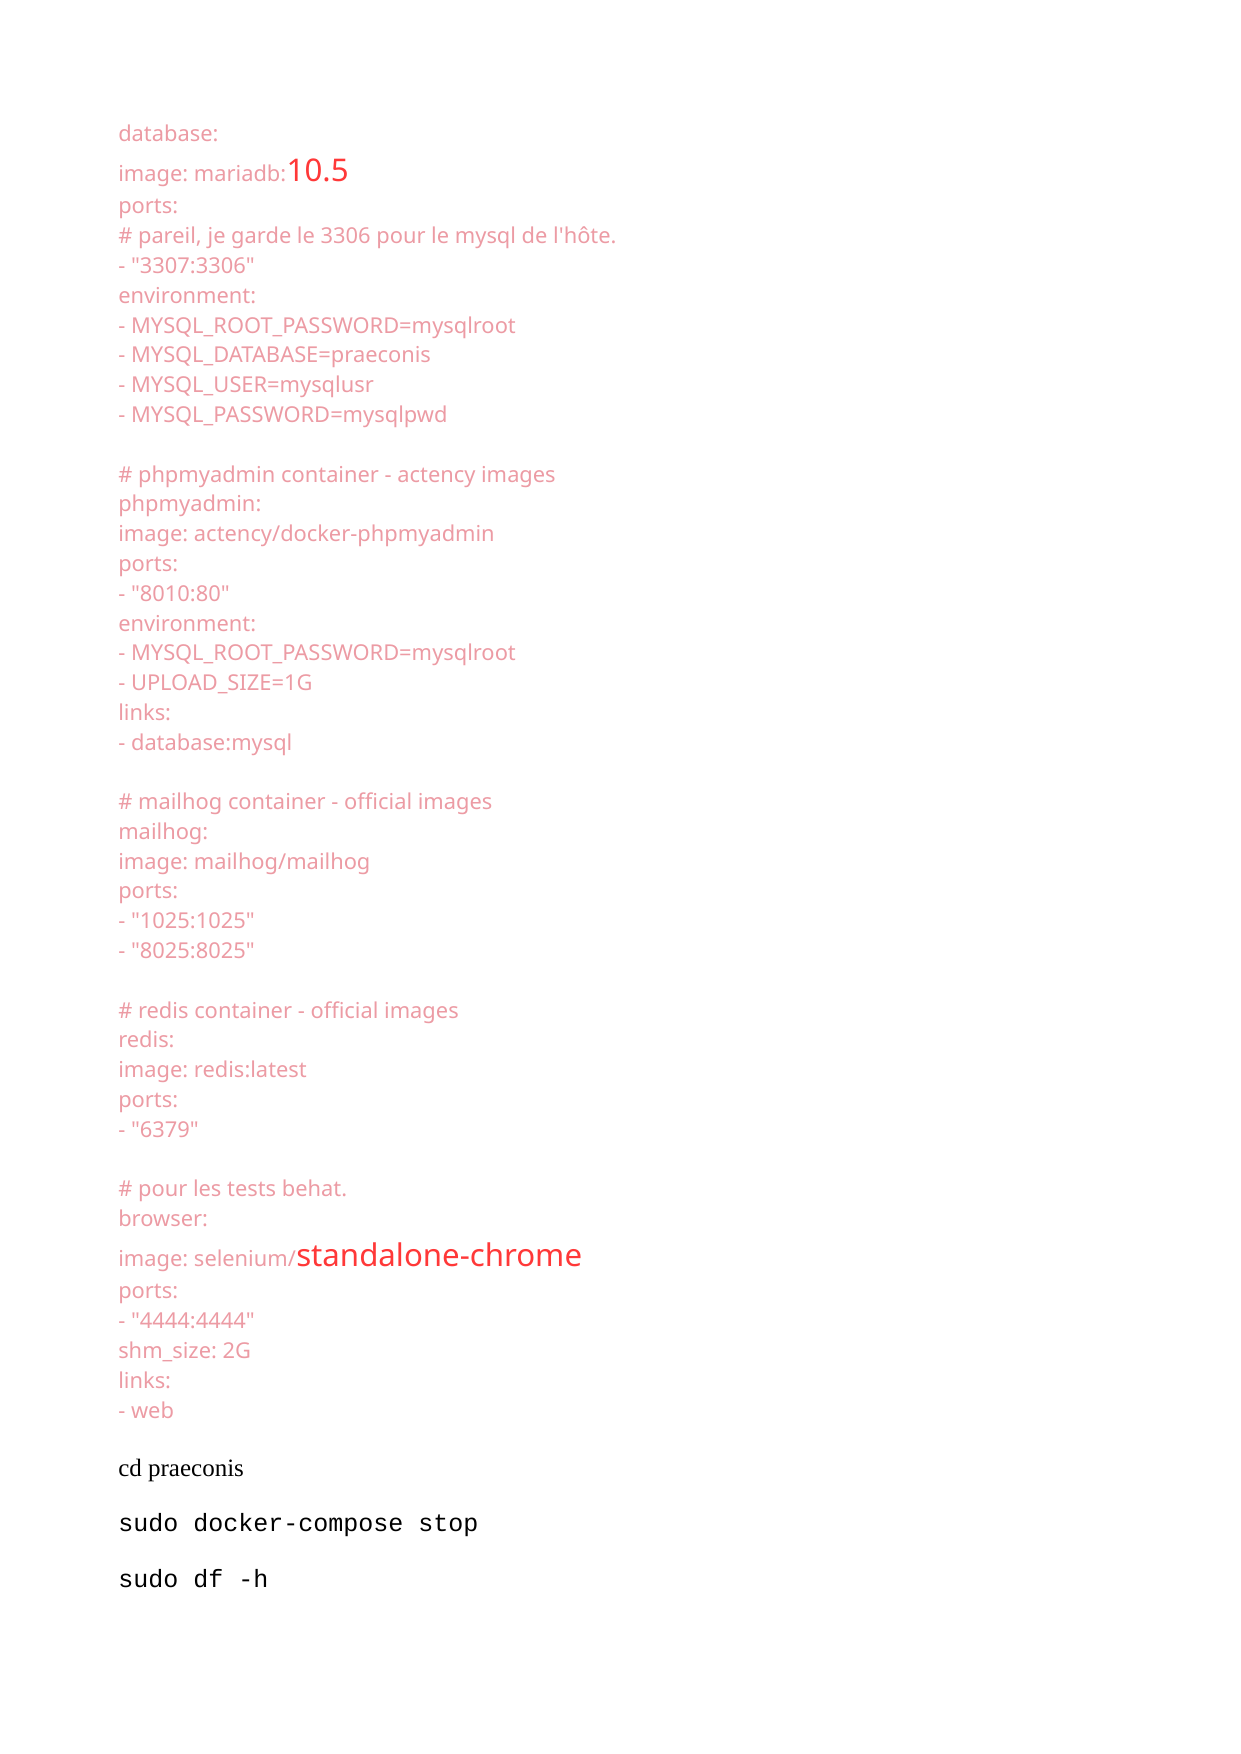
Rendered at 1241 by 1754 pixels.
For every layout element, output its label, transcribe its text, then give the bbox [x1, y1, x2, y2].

text # redis container - official images [118, 994, 1122, 1024]
text image: mariadb:10.5 [118, 148, 1122, 191]
text shm_size: 2G [118, 1335, 1122, 1365]
text browser: [118, 1203, 1122, 1233]
text cd praeconis [118, 1453, 1122, 1482]
text redis: [118, 1024, 1122, 1054]
text phpmyadmin: [118, 488, 1122, 518]
text ports: [118, 191, 1122, 220]
text - "6379" [118, 1114, 1122, 1143]
text ports: [118, 1275, 1122, 1305]
text sudo docker-compose stop [118, 1510, 1122, 1538]
text - MYSQL_PASSWORD=mysqlpwd [118, 399, 1122, 429]
text environment: [118, 607, 1122, 637]
text database: [118, 118, 1122, 148]
text # mailhog container - official images [118, 786, 1122, 816]
text - "8025:8025" [118, 935, 1122, 965]
text image: actency/docker-phpmyadmin [118, 518, 1122, 548]
text - MYSQL_ROOT_PASSWORD=mysqlroot [118, 637, 1122, 667]
text image: selenium/standalone-chrome [118, 1233, 1122, 1275]
text - MYSQL_USER=mysqlusr [118, 369, 1122, 399]
text - MYSQL_DATABASE=praeconis [118, 339, 1122, 369]
text ports: [118, 1084, 1122, 1114]
text - database:mysql [118, 727, 1122, 756]
text ports: [118, 876, 1122, 905]
text environment: [118, 280, 1122, 310]
text # phpmyadmin container - actency images [118, 458, 1122, 488]
text - UPLOAD_SIZE=1G [118, 667, 1122, 697]
text - web [118, 1394, 1122, 1424]
text # pareil, je garde le 3306 pour le mysql de l'hôte. [118, 220, 1122, 250]
text - "3307:3306" [118, 250, 1122, 280]
text sudo df -h [118, 1567, 1122, 1595]
text image: mailhog/mailhog [118, 846, 1122, 876]
text - "4444:4444" [118, 1305, 1122, 1335]
text # pour les tests behat. [118, 1173, 1122, 1203]
text - "8010:80" [118, 578, 1122, 607]
text image: redis:latest [118, 1054, 1122, 1084]
text - MYSQL_ROOT_PASSWORD=mysqlroot [118, 310, 1122, 339]
text links: [118, 697, 1122, 727]
text mailhog: [118, 816, 1122, 846]
text - "1025:1025" [118, 905, 1122, 935]
text links: [118, 1365, 1122, 1394]
text ports: [118, 548, 1122, 578]
